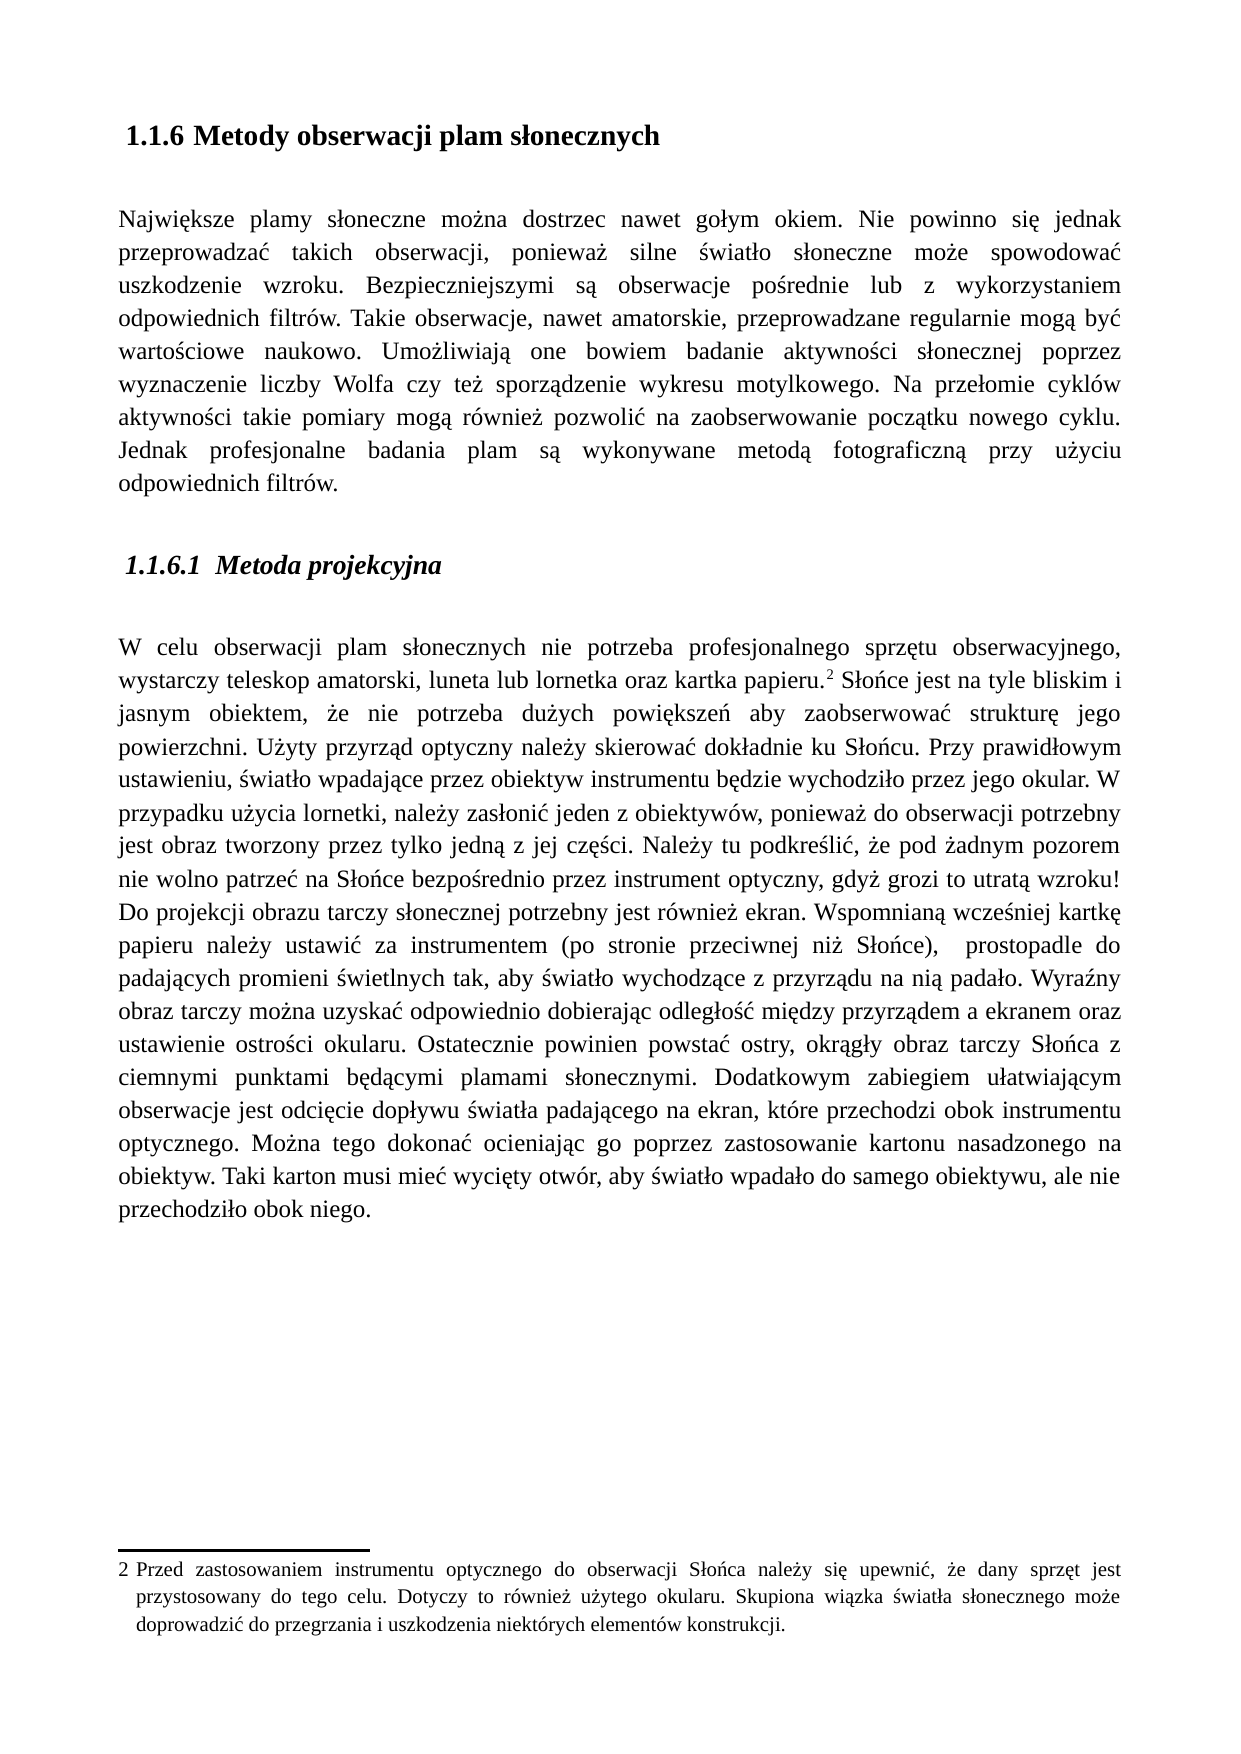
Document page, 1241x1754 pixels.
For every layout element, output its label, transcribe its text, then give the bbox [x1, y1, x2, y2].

text Przed zastosowaniem instrumentu optycznego do obserwacji Słońca należy się upewnić, że dany sprzęt jest przystosowany do tego celu. Dotyczy to również użytego okularu. Skupiona wiązka światła słonecznego może doprowadzić do przegrzania i uszkodzenia niektórych elementów konstrukcji. [118, 1557, 1122, 1636]
text Największe plamy słoneczne można dostrzec nawet gołym okiem. Nie powinno się jednak przeprowadzać takich obserwacji, ponieważ silne światło słoneczne może spowodować uszkodzenie wzroku. Bezpieczniejszymi są obserwacje pośrednie lub z wykorzystaniem odpowiednich filtrów. Takie obserwacje, nawet amatorskie, przeprowadzane regularnie mogą być wartościowe naukowo. Umożliwiają one bowiem badanie aktywności słonecznej poprzez wyznaczenie liczby Wolfa czy też sporządzenie wykresu motylkowego. Na przełomie cyklów aktywności takie pomiary mogą również pozwolić na zaobserwowanie początku nowego cyklu. Jednak profesjonalne badania plam są wykonywane metodą fotograficzną przy użyciu odpowiednich filtrów. [118, 204, 1122, 497]
subtitle Metody obserwacji plam słonecznych [118, 118, 1122, 152]
text W celu obserwacji plam słonecznych nie potrzeba profesjonalnego sprzętu obserwacyjnego, wystarczy teleskop amatorski, luneta lub lornetka oraz kartka papieru. Słońce jest na tyle bliskim i jasnym obiektem, że nie potrzeba dużych powiększeń aby zaobserwować strukturę jego powierzchni. Użyty przyrząd optyczny należy skierować dokładnie ku Słońcu. Przy prawidłowym ustawieniu, światło wpadające przez obiektyw instrumentu będzie wychodziło przez jego okular. W przypadku użycia lornetki, należy zasłonić jeden z obiektywów, ponieważ do obserwacji potrzebny jest obraz tworzony przez tylko jedną z jej części. Należy tu podkreślić, że pod żadnym pozorem nie wolno patrzeć na Słońce bezpośrednio przez instrument optyczny, gdyż grozi to utratą wzroku! Do projekcji obrazu tarczy słonecznej potrzebny jest również ekran. Wspomnianą wcześniej kartkę papieru należy ustawić za instrumentem (po stronie przeciwnej niż Słońce), prostopadle do padających promieni świetlnych tak, aby światło wychodzące z przyrządu na nią padało. Wyraźny obraz tarczy można uzyskać odpowiednio dobierając odległość między przyrządem a ekranem oraz ustawienie ostrości okularu. Ostatecznie powinien powstać ostry, okrągły obraz tarczy Słońca z ciemnymi punktami będącymi plamami słonecznymi. Dodatkowym zabiegiem ułatwiającym obserwacje jest odcięcie dopływu światła padającego na ekran, które przechodzi obok instrumentu optycznego. Można tego dokonać ocieniając go poprzez zastosowanie kartonu nasadzonego na obiektyw. Taki karton musi mieć wycięty otwór, aby światło wpadało do samego obiektywu, ale nie przechodziło obok niego. [118, 632, 1122, 1223]
subtitle Metoda projekcyjna [118, 549, 1122, 581]
